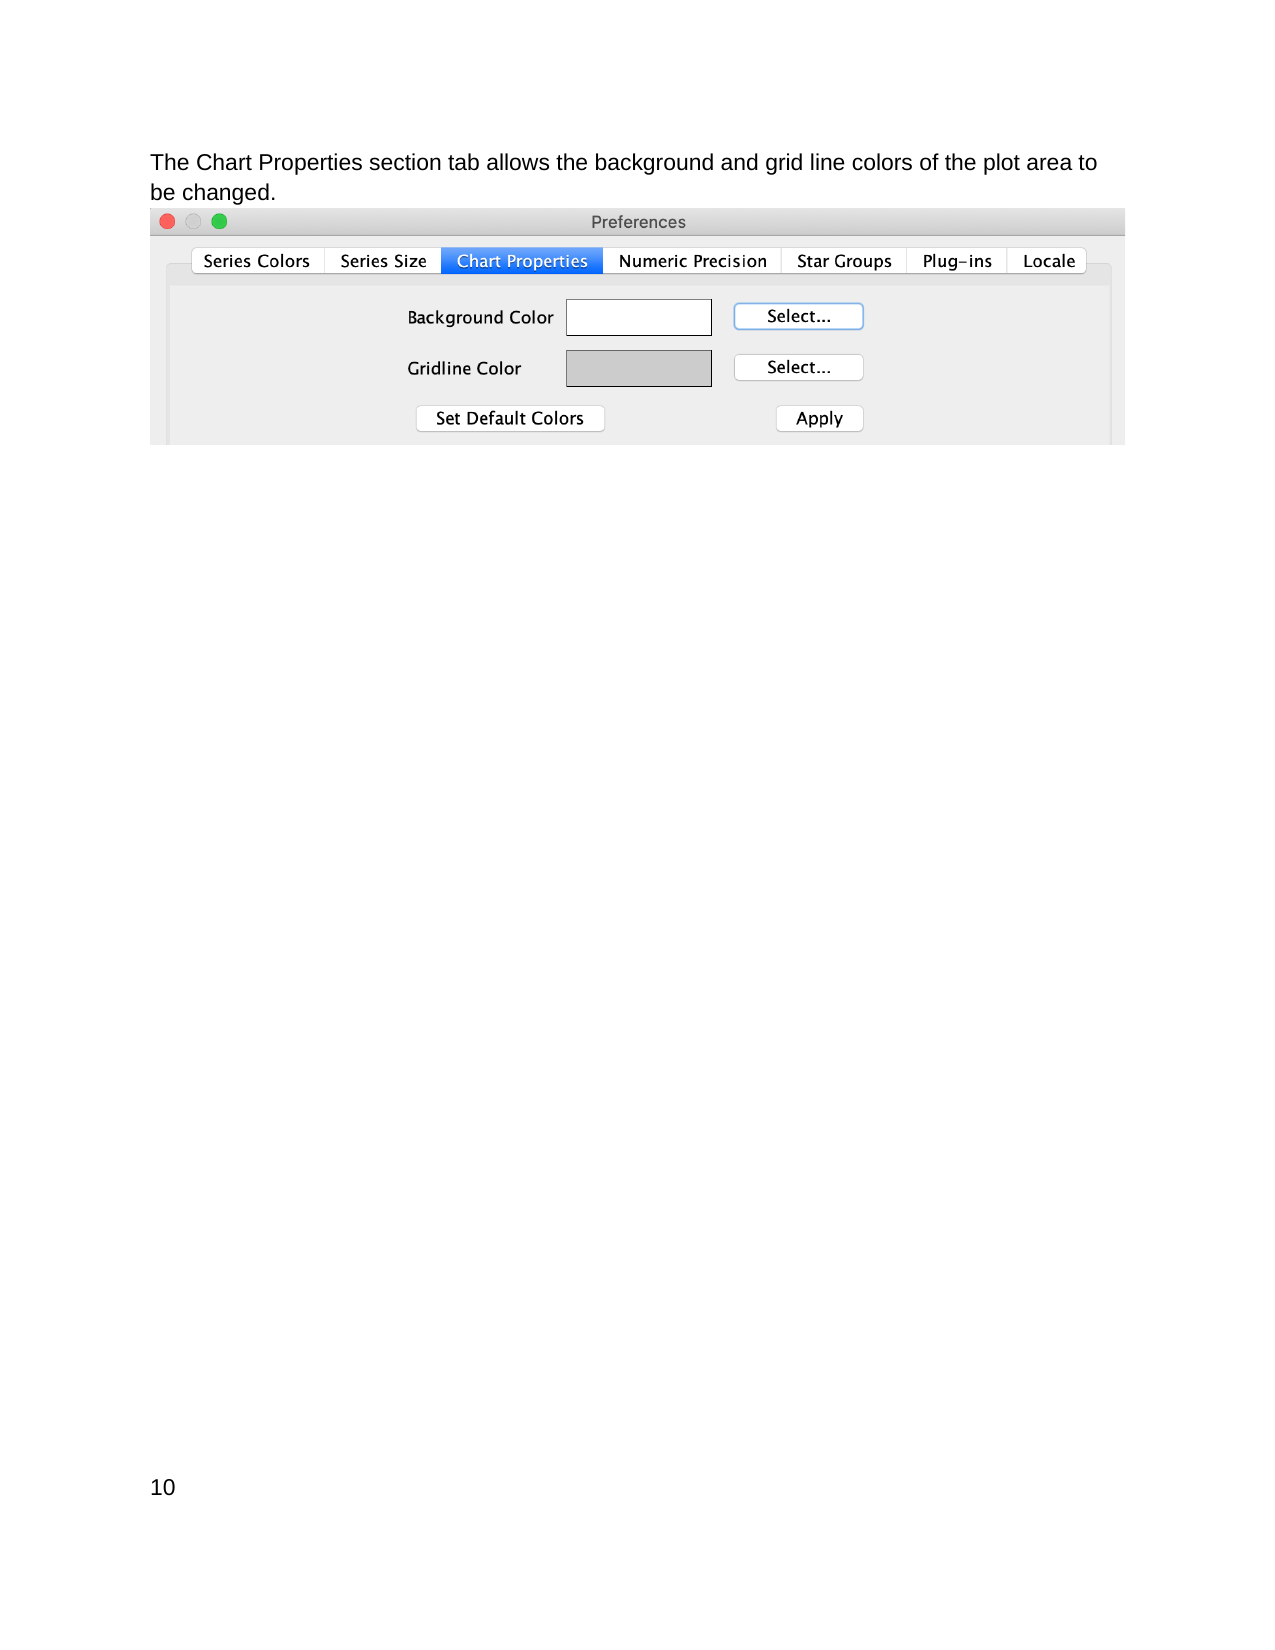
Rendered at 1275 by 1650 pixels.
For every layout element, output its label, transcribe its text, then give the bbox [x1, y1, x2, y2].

text The Chart Properties section tab allows the background and grid line colors of the plot area to be changed. [150, 150, 1125, 205]
picture [150, 208, 1125, 445]
